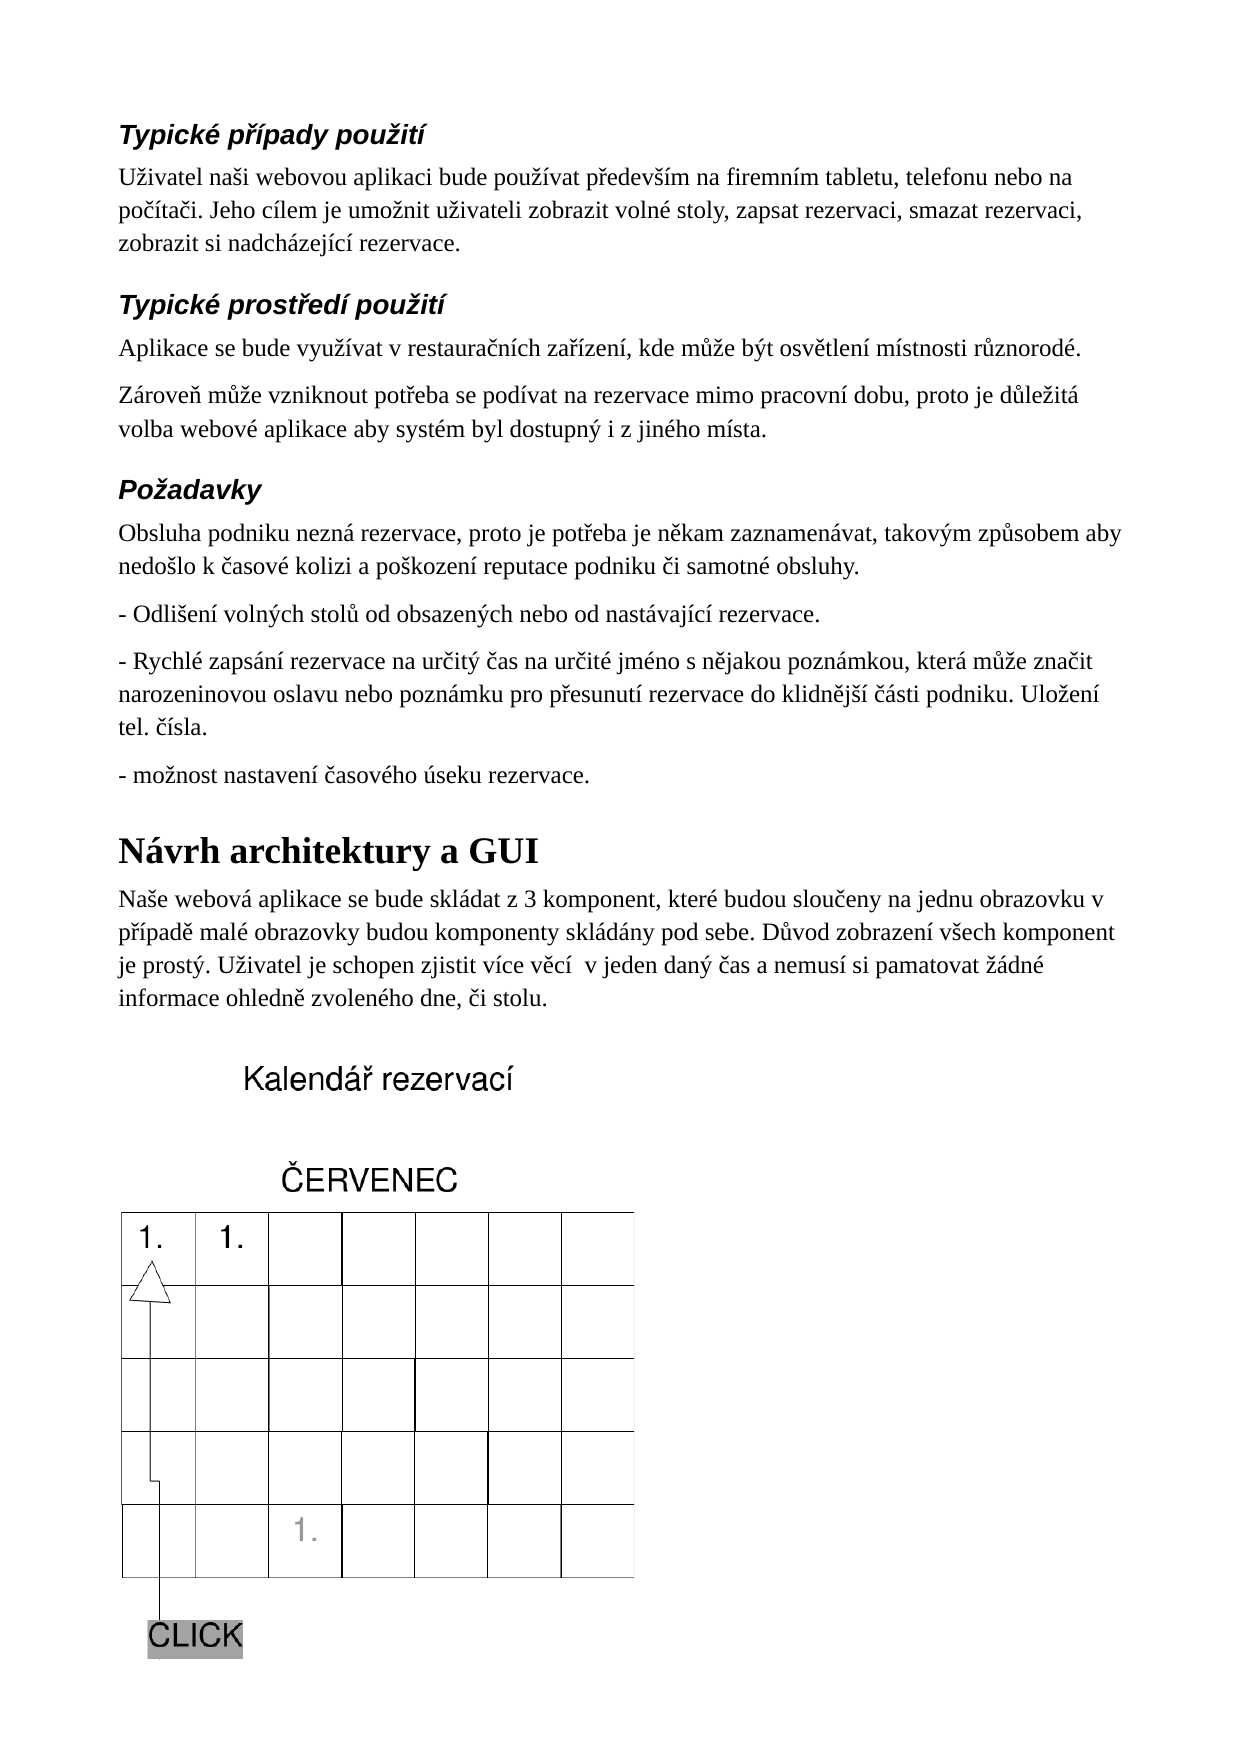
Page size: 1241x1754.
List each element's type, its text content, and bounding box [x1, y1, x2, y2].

text Obsluha podniku nezná rezervace, proto je potřeba je někam zaznamenávat, takovým způsobem aby nedošlo k časové kolizi a poškození reputace podniku či samotné obsluhy. [118, 518, 1122, 580]
subtitle Návrh architektury a GUI [118, 828, 1122, 872]
text - Rychlé zapsání rezervace na určitý čas na určité jméno s nějakou poznámkou, která může značit narozeninovou oslavu nebo poznámku pro přesunutí rezervace do klidnější části podniku. Uložení tel. čísla. [118, 646, 1122, 741]
text Naše webová aplikace se bude skládat z 3 komponent, které budou sloučeny na jednu obrazovku v případě malé obrazovky budou komponenty skládány pod sebe. Důvod zobrazení všech komponent je prostý. Uživatel je schopen zjistit více věcí v jeden daný čas a nemusí si pamatovat žádné informace ohledně zvoleného dne, či stolu. [118, 884, 1122, 1012]
picture [121, 1057, 635, 1660]
text Aplikace se bude využívat v restauračních zařízení, kde může být osvětlení místnosti různorodé. [118, 333, 1122, 362]
text Uživatel naši webovou aplikaci bude používat především na firemním tabletu, telefonu nebo na počítači. Jeho cílem je umožnit uživateli zobrazit volné stoly, zapsat rezervaci, smazat rezervaci, zobrazit si nadcházející rezervace. [118, 162, 1122, 257]
text Zároveň může vzniknout potřeba se podívat na rezervace mimo pracovní dobu, proto je důležitá volba webové aplikace aby systém byl dostupný i z jiného místa. [118, 381, 1122, 442]
text - Odlišení volných stolů od obsazených nebo od nastávající rezervace. [118, 599, 1122, 627]
subtitle Typické prostředí použití [118, 289, 1122, 321]
subtitle Typické případy použití [118, 118, 1122, 150]
text - možnost nastavení časového úseku rezervace. [118, 760, 1122, 789]
subtitle Požadavky [118, 474, 1122, 506]
